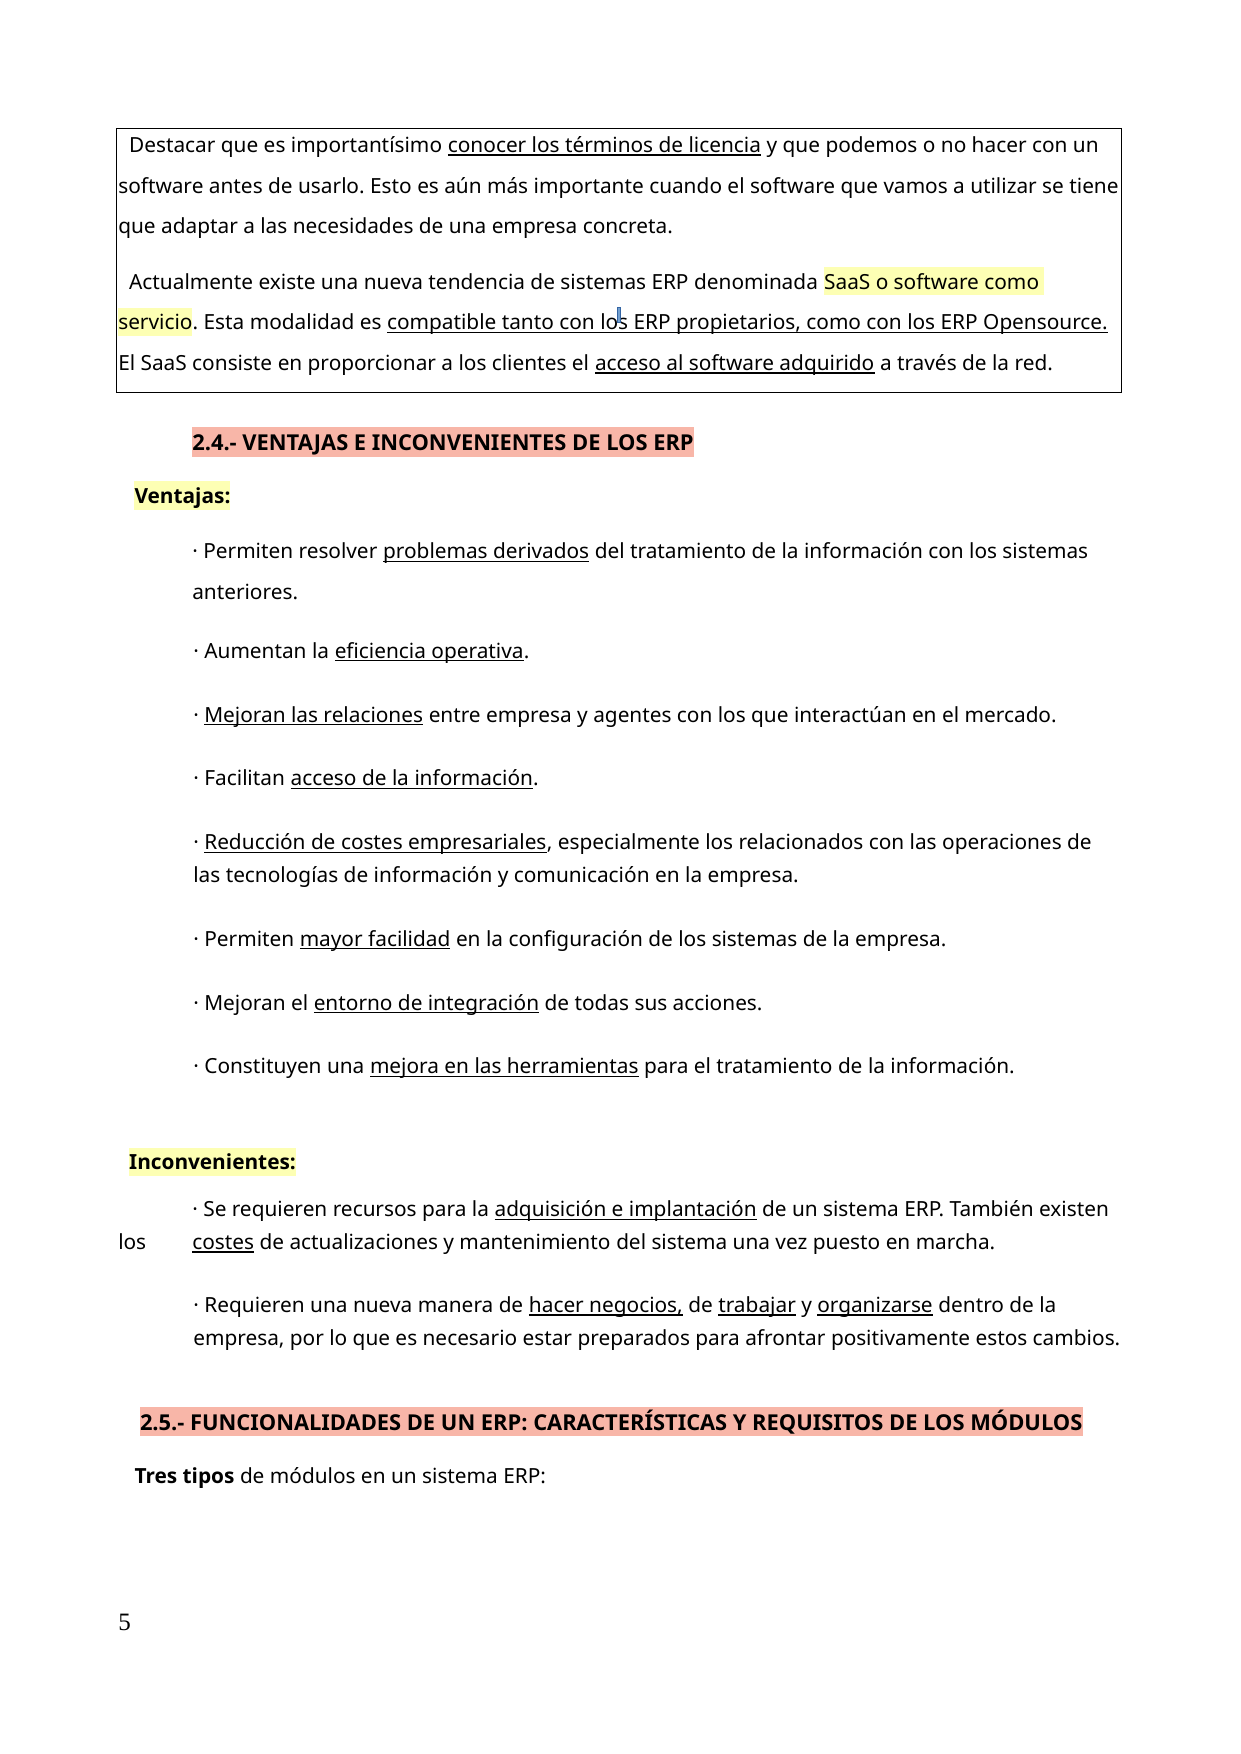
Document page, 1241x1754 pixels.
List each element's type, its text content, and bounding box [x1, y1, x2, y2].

list · Constituyen una mejora en las herramientas para el tratamiento de la información. [118, 1052, 1122, 1080]
list · Aumentan la eficiencia operativa. [118, 636, 1122, 664]
text · Permiten resolver problemas derivados del tratamiento de la información con los sistemas anteriores. [118, 524, 1122, 606]
list · Mejoran las relaciones entre empresa y agentes con los que interactúan en el mercado. [118, 700, 1122, 728]
text Inconvenientes: [118, 1147, 1122, 1176]
text [118, 118, 1122, 128]
subtitle 2.5.- FUNCIONALIDADES DE UN ERP: CARACTERÍSTICAS Y REQUISITOS DE LOS MÓDULOS [118, 1396, 1122, 1436]
text Destacar que es importantísimo conocer los términos de licencia y que podemos o no hacer con un software antes de usarlo. Esto es aún más importante cuando el software que vamos a utilizar se tiene que adaptar a las necesidades de una empresa concreta. [118, 129, 1121, 240]
text · Se requieren recursos para la adquisición e implantación de un sistema ERP. También existen los costes de actualizaciones y mantenimiento del sistema una vez puesto en marcha. [118, 1194, 1122, 1256]
list · Permiten mayor facilidad en la configuración de los sistemas de la empresa. [118, 924, 1122, 952]
text Actualmente existe una nueva tendencia de sistemas ERP denominada SaaS o software como servicio. Esta modalidad es compatible tanto con los ERP propietarios, como con los ERP Opensource. El SaaS consiste en proporcionar a los clientes el acceso al software adquirido a través de la red. [118, 254, 1121, 376]
list · Requieren una nueva manera de hacer negocios, de trabajar y organizarse dentro de la empresa, por lo que es necesario estar preparados para afrontar positivamente estos cambios. [118, 1290, 1122, 1351]
list · Facilitan acceso de la información. [118, 763, 1122, 792]
text Tres tipos de módulos en un sistema ERP: [118, 1449, 1122, 1489]
list · Reducción de costes empresariales, especialmente los relacionados con las operaciones de las tecnologías de información y comunicación en la empresa. [118, 827, 1122, 888]
list · Mejoran el entorno de integración de todas sus acciones. [118, 988, 1122, 1016]
text Ventajas: [118, 469, 1122, 510]
subtitle 2.4.- VENTAJAS E INCONVENIENTES DE LOS ERP [118, 416, 1122, 457]
